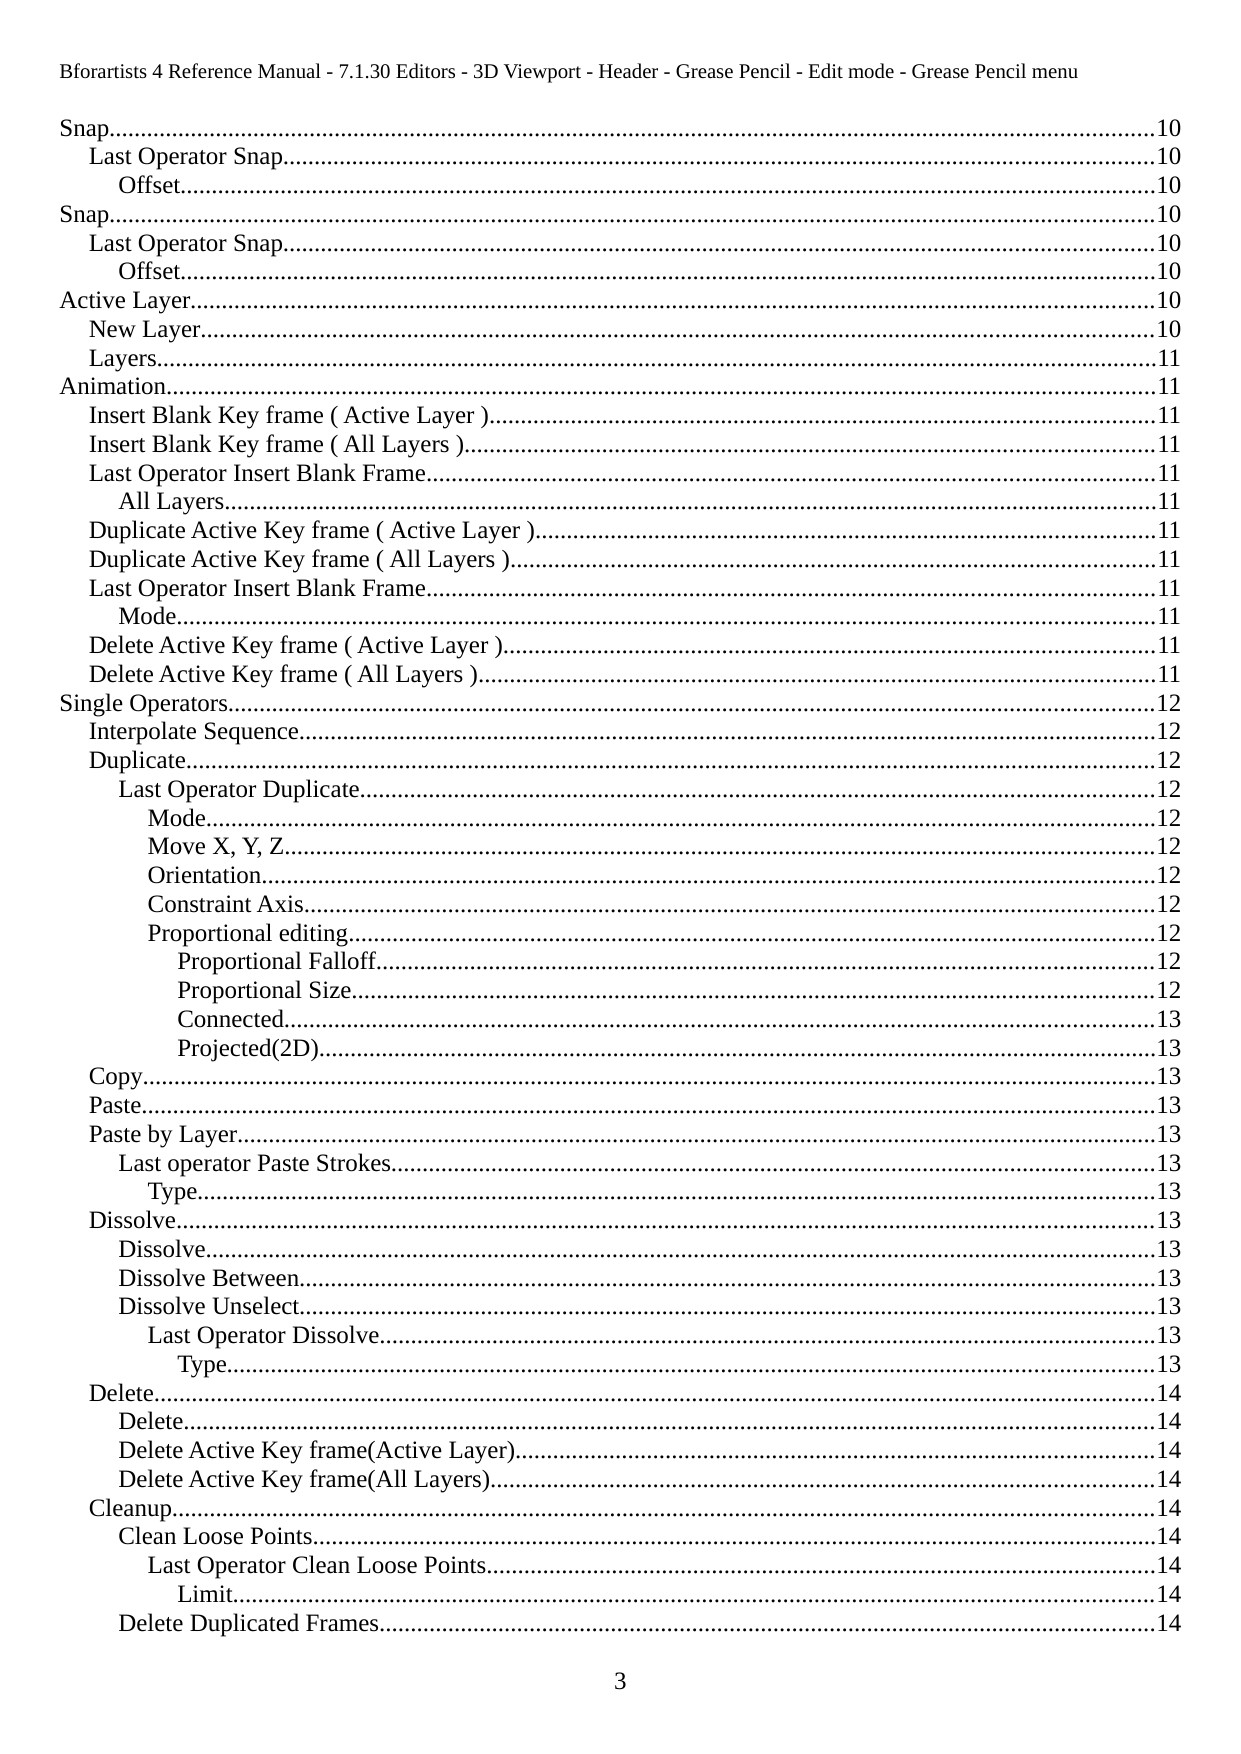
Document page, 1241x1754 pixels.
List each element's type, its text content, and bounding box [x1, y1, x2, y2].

text Proportional Size 12 [177, 975, 1181, 1004]
text Type 13 [177, 1349, 1181, 1378]
text Orientation 12 [147, 860, 1181, 889]
text Last operator Paste Strokes 13 [118, 1148, 1181, 1176]
text Delete Active Key frame(All Layers) 14 [118, 1464, 1181, 1493]
text Projected(2D) 13 [177, 1033, 1181, 1061]
text Dissolve 13 [88, 1205, 1181, 1234]
text Offset 10 [118, 170, 1181, 199]
text Offset 10 [118, 256, 1181, 285]
text Cleanup 14 [88, 1493, 1181, 1521]
text Delete Active Key frame ( Active Layer ) 11 [88, 630, 1181, 659]
text Mode 12 [147, 803, 1181, 831]
text Last Operator Snap 10 [88, 141, 1181, 170]
text Paste by Layer 13 [88, 1119, 1181, 1148]
text Delete Duplicated Frames 14 [118, 1608, 1181, 1636]
text Mode 11 [118, 601, 1181, 630]
text Duplicate Active Key frame ( All Layers ) 11 [88, 544, 1181, 573]
text Move X, Y, Z 12 [147, 831, 1181, 860]
text Type 13 [147, 1176, 1181, 1205]
text Last Operator Snap 10 [88, 228, 1181, 256]
text Delete 14 [118, 1406, 1181, 1435]
text Insert Blank Key frame ( All Layers ) 11 [88, 429, 1181, 458]
text Single Operators 12 [59, 688, 1181, 716]
text Proportional Falloff 12 [177, 946, 1181, 975]
text Limit 14 [177, 1579, 1181, 1608]
text All Layers 11 [118, 486, 1181, 515]
text Last Operator Clean Loose Points 14 [147, 1550, 1181, 1579]
text Animation 11 [59, 371, 1181, 400]
text Snap 10 [59, 113, 1181, 141]
text Active Layer 10 [59, 285, 1181, 314]
text Connected 13 [177, 1004, 1181, 1033]
text Delete Active Key frame(Active Layer) 14 [118, 1435, 1181, 1464]
text Duplicate 12 [88, 745, 1181, 774]
text Copy 13 [88, 1061, 1181, 1090]
text Last Operator Duplicate 12 [118, 774, 1181, 803]
text Dissolve Between 13 [118, 1263, 1181, 1291]
text Last Operator Dissolve 13 [147, 1320, 1181, 1349]
text Dissolve 13 [118, 1234, 1181, 1263]
text Clean Loose Points 14 [118, 1521, 1181, 1550]
text Duplicate Active Key frame ( Active Layer ) 11 [88, 515, 1181, 544]
text Delete Active Key frame ( All Layers ) 11 [88, 659, 1181, 688]
text New Layer 10 [88, 314, 1181, 343]
text Interpolate Sequence 12 [88, 716, 1181, 745]
text Last Operator Insert Blank Frame 11 [88, 458, 1181, 486]
text Last Operator Insert Blank Frame 11 [88, 573, 1181, 601]
text Snap 10 [59, 199, 1181, 228]
text Constraint Axis 12 [147, 889, 1181, 918]
text Paste 13 [88, 1090, 1181, 1119]
text Insert Blank Key frame ( Active Layer ) 11 [88, 400, 1181, 429]
text Dissolve Unselect 13 [118, 1291, 1181, 1320]
text Proportional editing 12 [147, 918, 1181, 946]
text Layers 11 [88, 343, 1181, 371]
text Delete 14 [88, 1378, 1181, 1406]
